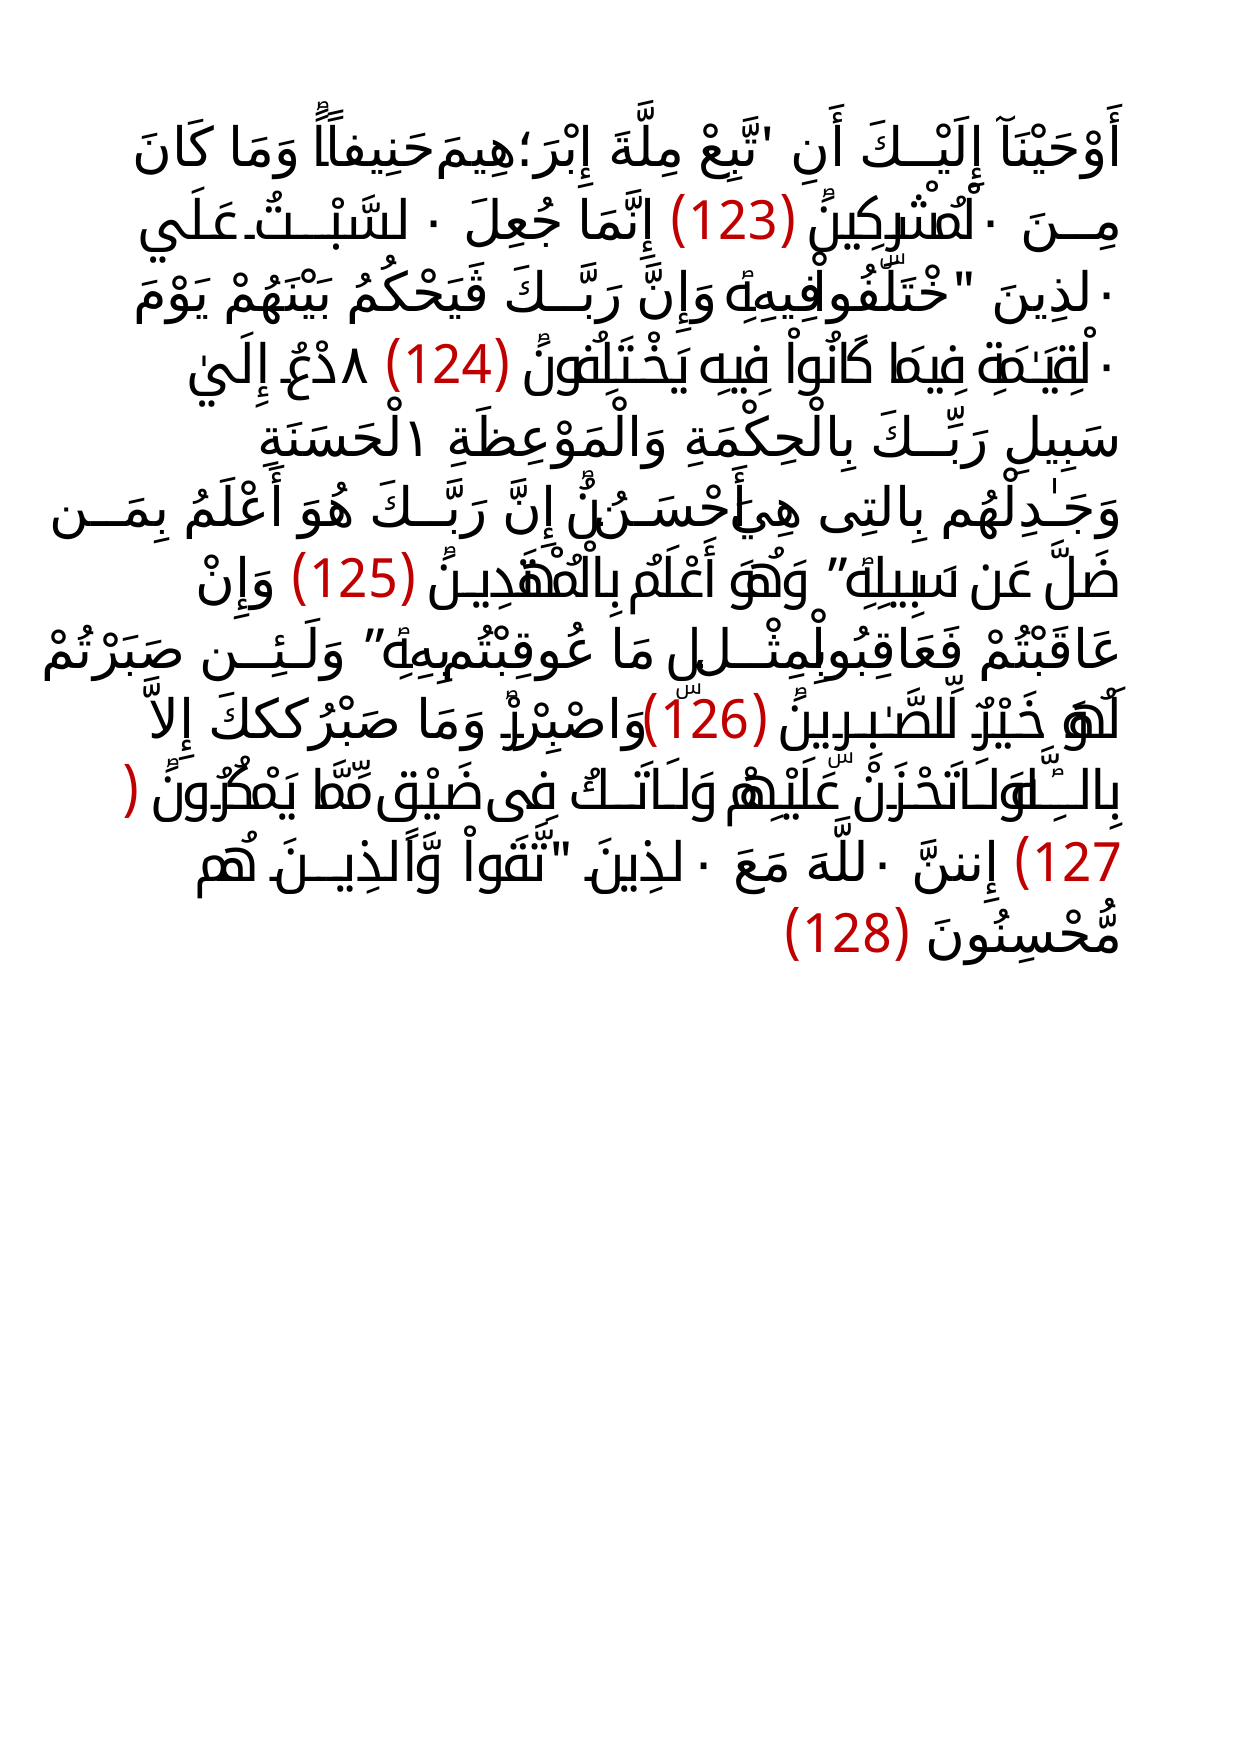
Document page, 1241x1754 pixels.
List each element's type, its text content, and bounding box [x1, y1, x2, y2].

text وَلَيُبَيِّنَــنَّ لَكُمْ يَوْمَ ۰لْقِيَـٰمَةِ مَا كُنتُمْ فِيهِ تَخْتَلِفُونَؐ (92) وَلَوْ شَآءَ ۰للَّهُ لَجَعَلَكُمُ; ٱُمَّةً وَ؛حِدَةًؐ وَچَكِنْ يُّضِلُّ مَنْ يَّشَآءُ وَيَهْدِى مَـنْ يَّشَآءُؐ وَلَتُسْـَٔلُــنَّ عَمَّا كُنتُمْ تَعْمَلُونَؐ (93) وَلاَ تَتَّخِذُوٓاْ أَيْمَـٰنَكُمْ دَخَلَۢا بَيْنَكُمْ فَتَزۣلَّ قَدَمٛ بَعْدَ ثُبُوتِهَا وَتَذُوقُواْ ۴لسُّوٓءَ بِمَا صَدَدتُّمْ عَــن سَبِيـلِ ۱للَّهِ وَلَكُمْ عَذَاببب٘ عَظِيمٌؐ (94) وَلاَ تَشْتَرُواْ بِعَهْدِ ۱للَّهِ ثَمَناً قَلِيلٗؐا اِنَّمَا عِندَ ۰للَّهِ هُوَ خَيْرٌ لَّكُمُ; إِن كُنتُمْ تَعْلَمُونَؐ (95) مَا عِندَكُمْ يَنفَدُؐ وَمَا عِندَ ۰للَّهِ بَاقٍؐ وَڤَيَجْزۣيَــنَّ ۰لذِيــنَ صَبَرُوٓاْ أَجْرَهُم بِأَحْسَـنِ مَا كَانُواْ يَعْمَلُونَؐ (96) مَــنْ عَمِــلَ صَـٰڤِحاً مِّن ذَكَر۫ اَوُ ۷نثۭيٰ وَهُوَ مُومِــنٌ فَڤَنُحْيِيَنَّهُ„ حَيَوٰةً طَيِّبَةً وَڤَنَجْزۣيَنَّهُمُ; أَجْرَهُم بِأَحْسَـنِ مَا كَانُواْ يَعْمَلُونَؐ (97) ® فَإِذَا قَرَأْتَ ۰لْقُرْءَانَ فَاسْتَعِذْ بِاللَّهِ مِــنَ ۰لشَّيْطَـٰنِ ۱لرَّجِيمِؐ (98) إِنَّهُ„ لَيْــسَ لَهُ„ سُلْطَـٰــن٘ عَلَي ۰لذِيــنَ ءَامَنُواْ وَعَلَيٰ رَبِّهِمْ يَتَوَكَّلُونَؐ (99) إِنَّمَا سُلْطَـٰنُهُ„ عَلَــي ۰لذِينَ يَتَوَلَّوْنَهُ„ وَالذِينَ هُم بِهِ” مُشْرۣكُونَؐ (100) وَإِذَا بَدَّلْنَآ ءَايَةً مَّكَانَ ءَايَةٍ وَاللَّهُ أَعْلَمُ بِمَا يُنَزّۣلُ قَالُوٓاْ إِنَّمَآ أَنتَ مُفْتَرٙؐ بَلَ اَكْثَرُهُمْ لاَ يَعْلَمُونَؐ (101) قُلْ نَزَّلَهُ„ رُوحُ ۴لْقُدُسِ مِن رَّبِّــكَ بِالْحَقِّ لِيُثَبِّــتَ ۰لذِيــنَ ءَامَنُواْ وَهُديً وَبُشْرۭيٰ لِلْمُسْلِمِينَؐ (102) وَلَقَدْ نَعْلَمُ أَنَّهُمْ يَقُولُونَ إِنَّمَا يُعَلِّمُهُ„ بَشَرٌؐ لِّسَانُ ۴ﻟ﮲ يُڤْحِدُونَ إِلَيْهِ أَعْجَمِيٌّ وَهَـٰذَا لِسَان٘ عَرَبِــيٌّ مُّبِين٘ؐ (103) اِنَّ ۰لذِيــنَ لاَ يُومِنُونَ بِـَٔايَـٰــتِ ۱للَّهِ لاَ يَهْدِيهِمُ ۴للَّهُؐ وَلَهُمْ عَذَاب٘ اَلِيم٘ؐ (104) اِنَّمَا يَفْتَرۣى ۱لْكَذِبَ ۰لذِينَ لاَ يُومِنُونَ بِـَٔايَـٰتِ ۱للَّهِؐ وَٱُوْلَئِــكَ هُمُ ۴لْكَـٰذِبُونَؐ (105) مَن كَفَرَ بِاللَّهِ مِـنۢ بَعْدِ إِيمَـٰنِهِ“ إِلاَّ مَــنُ ۷كْرۣهَ وَقَلْبُهُ„ مُطْمَئِنّٛ بِالِايمَـٰنِؐ وَچَكِــن مَّـن شَرَحَ بِالْكُفْرۣ صَدْراً فَعَلَيْهِمْ غَضَــبٌ مِّــنَ ۰للَّهِؐ وَلَهُمْ عَذَاب٘ عَظِيمٌؐ (106) ذَ؛لِــكَ بِأَنَّهُمُ èسْتَحَبُّواْ ۴لْحَيَوٰةَ ۰لدُّنْيۭا عَلَــي ۰لاَخِرَةِ وَأَنننَّ ۰للَّهَ لاَ يَهْدِى ۱لْقَوْمَ ۰لْكۭـٰفِرۣينَؐ (107) ٱُوْلَئِــكَ ۰لذِيــنَ طَبَعَ ۰للَّهُ عَلَــيٰ قُلُوبِهِمْ وَسَمْعِهِمْ وَأَبْصۭـٰرۣهِمْؐ وَٱُوْلَئِكَ هُمُ ۴لْغَـٰفِلُونَؐ (108) لاَ جَرَمَ أَنَّهُمْ فِى ۱لاَخِرَةِ هُمُ ۴لْخَـٰسِرُونَؐ (109) ثُمَّ إِنَّ رَبَّكَ لِلذِيــنَ هَاجَرُواْ مِـنۢ بَعْدِ مَا فُتِنُواْ ثُمَّ جَـٰهَدُواْ وَصَبَرُوٓاْ إِنَّ رَبَّــكَ مِـنۢ بَعْدِهَا لَغَفُورٌ رَّحِيمٌؐ (110) © يَوْمَ تَاتِى كُلُّ نَفْسٍ تُجَـٰدِلُ عَن نَّفْسِهَا وَتُوَفّۭــيٰ كُلُّ نَفْسٍ مَّا عَمِلَتْ وَهُمْ لاَ يُظْلَمُونَؐ (111) وَضَرَبَ ۰للَّهُ مَثَلًا قَرْيَةً كَانَتَ —امِنَةً مُّطْمَئِنَّةً يَاتِيهَا رۣزْقُهَا رَغَداً مِّــن كُــلّۣ مَكَانٍ فَكَفَرَتْ بِأَنْعُمِ ۱للَّهِ فَأَذَاقَهَا ۰للَّهُ لِبَاسَ ۰لْجُوعِ وَالْخَوْفِ بِمَا كَانُواْ يَصْنَعُونَؐ (112) وَلَقَدْ جَآءَهُمْ رَسُولٌ مِّنْهُمْ فَكَذَّبُوهُ فَأَخَذَهُمُ ۴لْعَذَابُ وَهُمْ ظَـٰلِمُونَؐ (113) فَكُلُواْ مِمَّا رَزَقَكُمُ ۴للَّهُ حَچَلًا طَيِّباًؐ وَاشْكُرُواْ نِعْمَــتَ ۰للَّهِ إِننن كُنتُمُ; إِيَّاهُ تَعْبُدُونَؐ (114) إِنَّمَا حَرَّمَ عَلَيْكُمُ ۴لْمَيْتَةَ وَالدَّمَ وَلَحْمَ ۰لْخِنزۣيرۣ وَمَآ ٱُهِلَّ لِغَيْرۣ ۱للَّهِ بِهِؐ” فَمَــنُ ۶ضْطُرَّ غَيْرَ بَاغٍ وَلاَ عَادٍ فَإِنننَّ ۰للَّهَ غَفُورٌ رَّحِيمٌؐ (115) وَلاَ تَقُولُواْ لِمَا تَصِفُ أَلْسِنَتُكُمُ ۴لْكَذِبَ هَـٰذَا حَچَلٌ وَهَـٰذَا حَرَامٌ لِّتَفْتَرُواْ عَلَــي ۰للَّهِ ۱لْكَذِبببَؐ إِنَّ ۰لذِينَ يَفْتَرُونَ عَلَــي ۰للَّهِ ۱لْكَذِبببَ لاَ يُفْڤِحُونَؐ (116) مَتَـٰعٌ قَلِيلٌؐ وَلَهُمْ عَذَاب٘ اَلِيمٌؐ (117) وَعَلَــي ۰لذِيــنَ هَادُواْ حَرَّمْنَا مَا قَصَصْنَا عَلَيْكَ مِــن قَبْلُؐ وَمَا ظَلَمْنَـٰهُمْؐ وَچَكِــن كَانُوٓاْ أَنفُسَهُمْ يَظْلِمُونَؐ (118) ثُمَّ إِنَّ رَبَّــكَ لِلذِيــنَ عَمِلُواْ ۴لسُّوٓءَ بِجَهَـٰلَةٍ ثُمَّ تَابُواْ مِنۢ بَعْدِ ذَ؛لِكَ وَأَصْڤَحُوٓاْ إِنَّ رَبَّكَ مِنۢ بَعْدِهَا لَغَفُورٌ رَّحِيم٘ؐ (119) ® اِنَّ إِبْرَ؛هِيمَ كَانَ ٱُمَّةً قَانِتاً لِّلهِ حَنِيفاً وَلَمْ يَكُ مِنَ ۰لْمُشْرۣكِينَؐ (120) شَاكِراً لَأِّنْعُمِهِؐ 'جْتَبۭيٰهُ وَهَدۭيٰهُ إِلَيٰ صِرَ؛طٍ مُّسْتَقِيمٍؐ (121) وَءَاتَيْنَـٰهُ فِى ۱لدُّنْيۭا حَسَنَةًؐ وَإِنَّهُ„ فِى ۱لاَخِرَةِ لَمِــنَ ۰ڤصَّـٰڤِحِينَؐ (122) ثُمَّ أَوْحَيْنَآ إِلَيْــكَ أَنِ 'تَّبِعْ مِلَّةَ إِبْرَ؛هِيمَ حَنِيفاًؐ وَمَا كَانَ مِــنَ ۰لْمُشْرۣكِينَؐ (123) إِنَّمَا جُعِلَ ۰لسَّبْــتُ عَلَي ۰لذِينَ "خْتَلَفُواْ فِيهِؐ وَإِنَّ رَبَّــكَ ڤَيَحْكُمُ بَيْنَهُمْ يَوْمَ ۰لْقِيَـٰمَةِ فِيمَا كَانُواْ فِيهِ يَخْتَلِفُونَؐ (124) ۸دْعُ إِلَيٰ سَبِيلِ رَبِّــكَ بِالْحِكْمَةِ وَالْمَوْعِظَةِ ۱لْحَسَنَةِ وَجَـٰدِلْهُم بِالتِى هِيَ أَحْسَـنُؐ إِنَّ رَبَّــكَ هُوَ أَعْلَمُ بِمَــن ضَلَّ عَن سَبِيلِهِؐ” وَهُوَ أَعْلَمُ بِالْمُهْتَدِيـنَؐ (125) وَإِنْ عَاقَبْتُمْ فَعَاقِبُواْ بِمِثْــلۣ مَا عُوقِبْتُم بِهِؐ” وَلَـئِــن صَبَرْتُمْ لَهُوَ خَيْرٌ لِّلصَّـٰبِـرۣينَؐ (126) وَاصْبِرْؐ وَمَا صَبْرُكككَ إِلاَّ بِاللَّهِؐ وَلاَ تَحْزَنْ عَلَيْهِمْ وَلاَ تَــكُ فِى ضَيْقٍ مِّمَّا يَمْكُرُونَؐ (127) إِنننَّ ۰للَّهَ مَعَ ۰لذِينَ "تَّقَواْ وَّالذِيــنَ هُم مُّحْسِنُونَ (128) [118, 118, 1122, 974]
